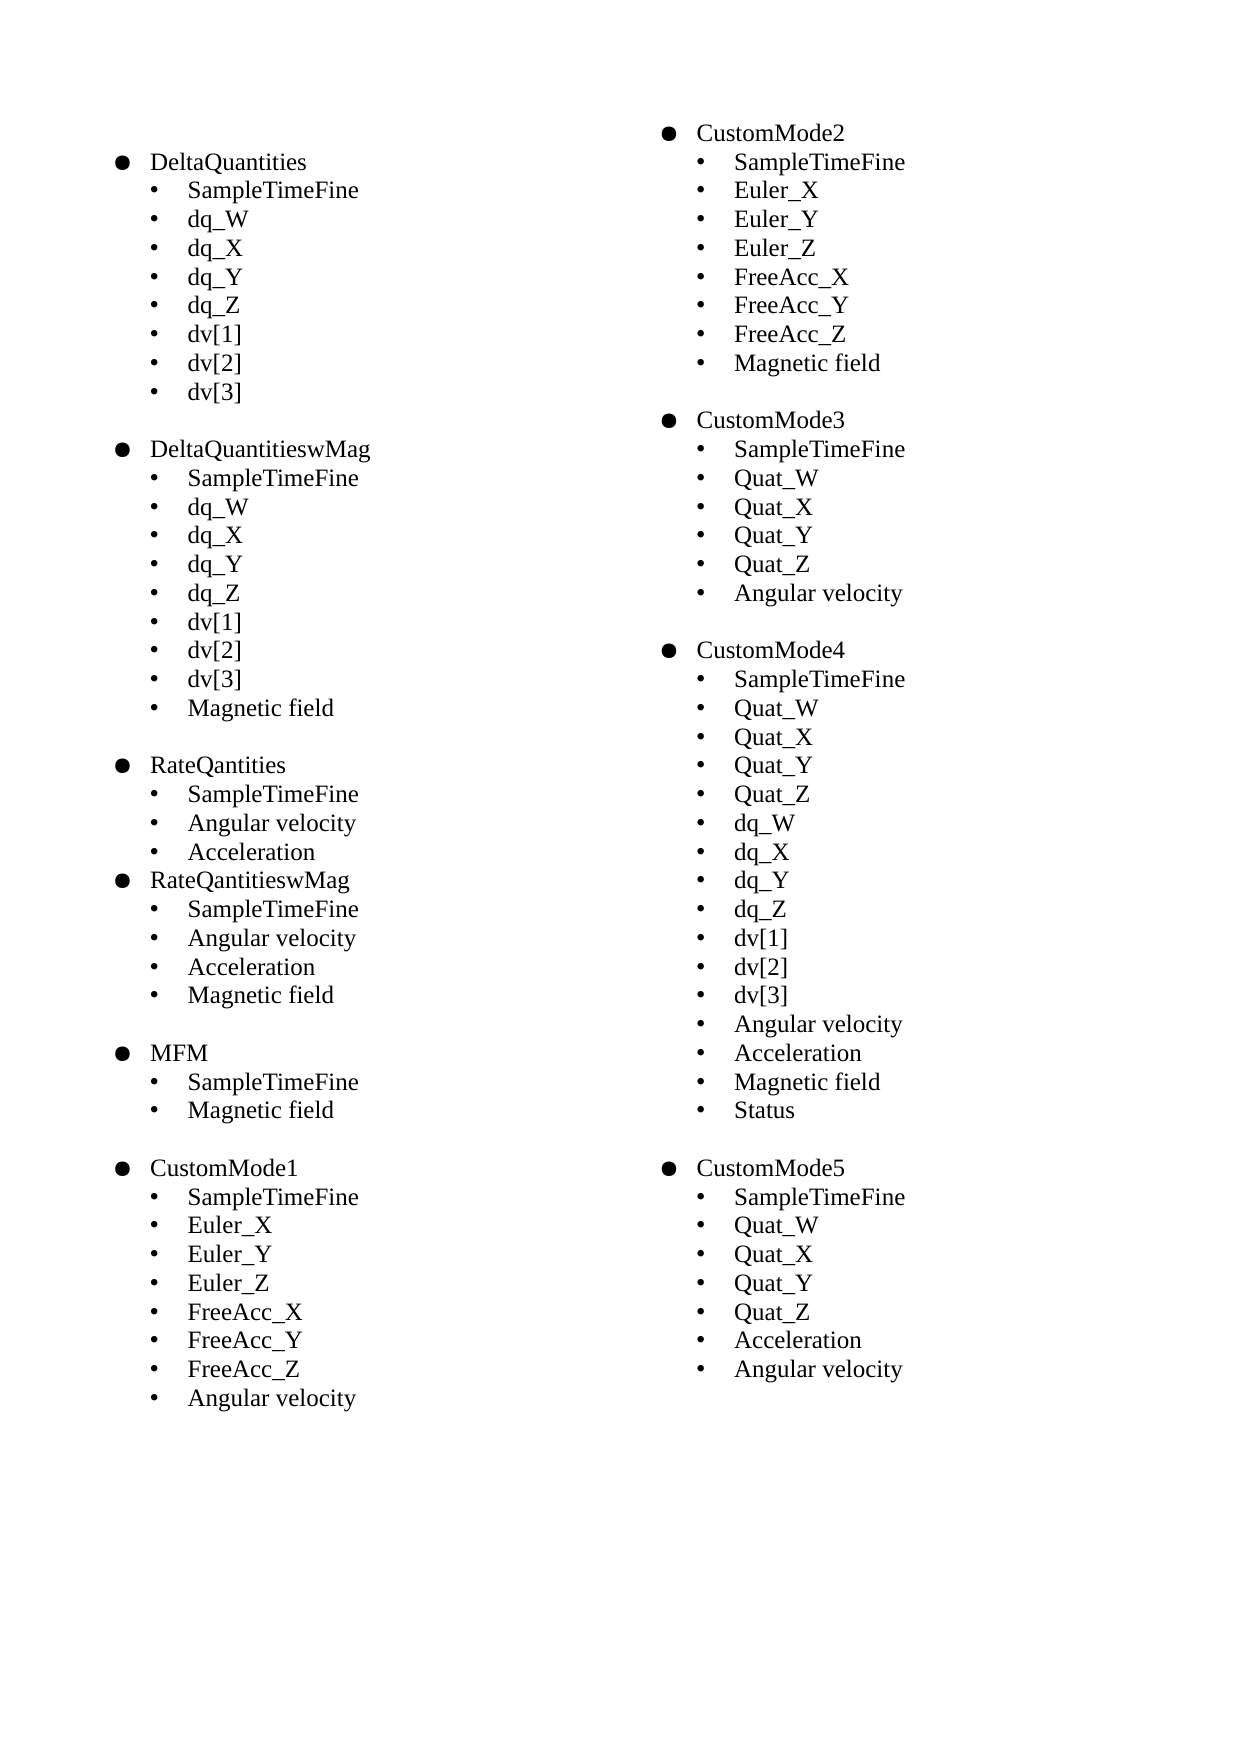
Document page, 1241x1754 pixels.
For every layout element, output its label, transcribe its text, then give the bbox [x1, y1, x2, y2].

list Acceleration [150, 837, 621, 866]
list SampleTimeFine [150, 176, 621, 204]
list FreeAcc_Z [696, 319, 1123, 348]
list Magnetic field [150, 981, 621, 1009]
list Quat_X [696, 722, 1123, 751]
list SampleTimeFine [150, 894, 621, 923]
list Euler_Z [150, 1268, 621, 1297]
list Angular velocity [696, 1009, 1123, 1038]
list DeltaQuantitieswMag [112, 434, 621, 463]
list Quat_Y [696, 1268, 1123, 1297]
list Angular velocity [696, 578, 1123, 607]
list CustomMode4 [659, 636, 1123, 664]
list Status [696, 1096, 1123, 1124]
list SampleTimeFine [696, 434, 1123, 463]
list SampleTimeFine [696, 1182, 1123, 1211]
list Magnetic field [150, 1096, 621, 1124]
list dv[1] [696, 923, 1123, 952]
list SampleTimeFine [150, 1182, 621, 1211]
list Quat_Y [696, 751, 1123, 779]
list SampleTimeFine [696, 147, 1123, 176]
list dq_W [150, 492, 621, 521]
list dq_X [696, 837, 1123, 866]
list Euler_X [696, 176, 1123, 204]
list Quat_W [696, 463, 1123, 492]
list Quat_Z [696, 549, 1123, 578]
list CustomMode2 [659, 118, 1123, 147]
list dq_Z [150, 578, 621, 607]
list Angular velocity [696, 1354, 1123, 1383]
list CustomMode1 [112, 1153, 621, 1182]
list Euler_Y [150, 1239, 621, 1268]
list FreeAcc_Z [150, 1354, 621, 1383]
list CustomMode5 [659, 1153, 1123, 1182]
list dv[3] [150, 664, 621, 693]
list Quat_W [696, 1211, 1123, 1239]
list SampleTimeFine [150, 463, 621, 492]
list DeltaQuantities [112, 147, 621, 176]
list dv[2] [150, 348, 621, 377]
list Magnetic field [696, 1067, 1123, 1096]
list SampleTimeFine [150, 779, 621, 808]
list dq_Z [696, 894, 1123, 923]
list Quat_X [696, 492, 1123, 521]
list dq_Y [150, 262, 621, 291]
list Acceleration [696, 1038, 1123, 1067]
list Angular velocity [150, 808, 621, 837]
list Acceleration [150, 952, 621, 981]
list Angular velocity [150, 923, 621, 952]
list dv[1] [150, 319, 621, 348]
list dv[3] [150, 377, 621, 406]
list Acceleration [696, 1326, 1123, 1354]
list dq_Z [150, 291, 621, 319]
list Magnetic field [150, 693, 621, 722]
list FreeAcc_Y [150, 1326, 621, 1354]
list Angular velocity [150, 1383, 621, 1412]
list RateQantitieswMag [112, 866, 621, 894]
list SampleTimeFine [696, 664, 1123, 693]
list dv[3] [696, 981, 1123, 1009]
list MFM [112, 1038, 621, 1067]
list dq_Y [696, 866, 1123, 894]
list Euler_X [150, 1211, 621, 1239]
list FreeAcc_X [696, 262, 1123, 291]
list Quat_Y [696, 521, 1123, 549]
list Quat_X [696, 1239, 1123, 1268]
list dv[2] [150, 636, 621, 664]
list dq_Y [150, 549, 621, 578]
list Euler_Z [696, 233, 1123, 262]
list dq_W [696, 808, 1123, 837]
list Quat_W [696, 693, 1123, 722]
list Quat_Z [696, 1297, 1123, 1326]
list Euler_Y [696, 204, 1123, 233]
list CustomMode3 [659, 406, 1123, 434]
list dq_X [150, 233, 621, 262]
list dv[1] [150, 607, 621, 636]
list FreeAcc_Y [696, 291, 1123, 319]
list FreeAcc_X [150, 1297, 621, 1326]
list Magnetic field [696, 348, 1123, 377]
list dv[2] [696, 952, 1123, 981]
list dq_X [150, 521, 621, 549]
list Quat_Z [696, 779, 1123, 808]
list RateQantities [112, 751, 621, 779]
list SampleTimeFine [150, 1067, 621, 1096]
list dq_W [150, 204, 621, 233]
